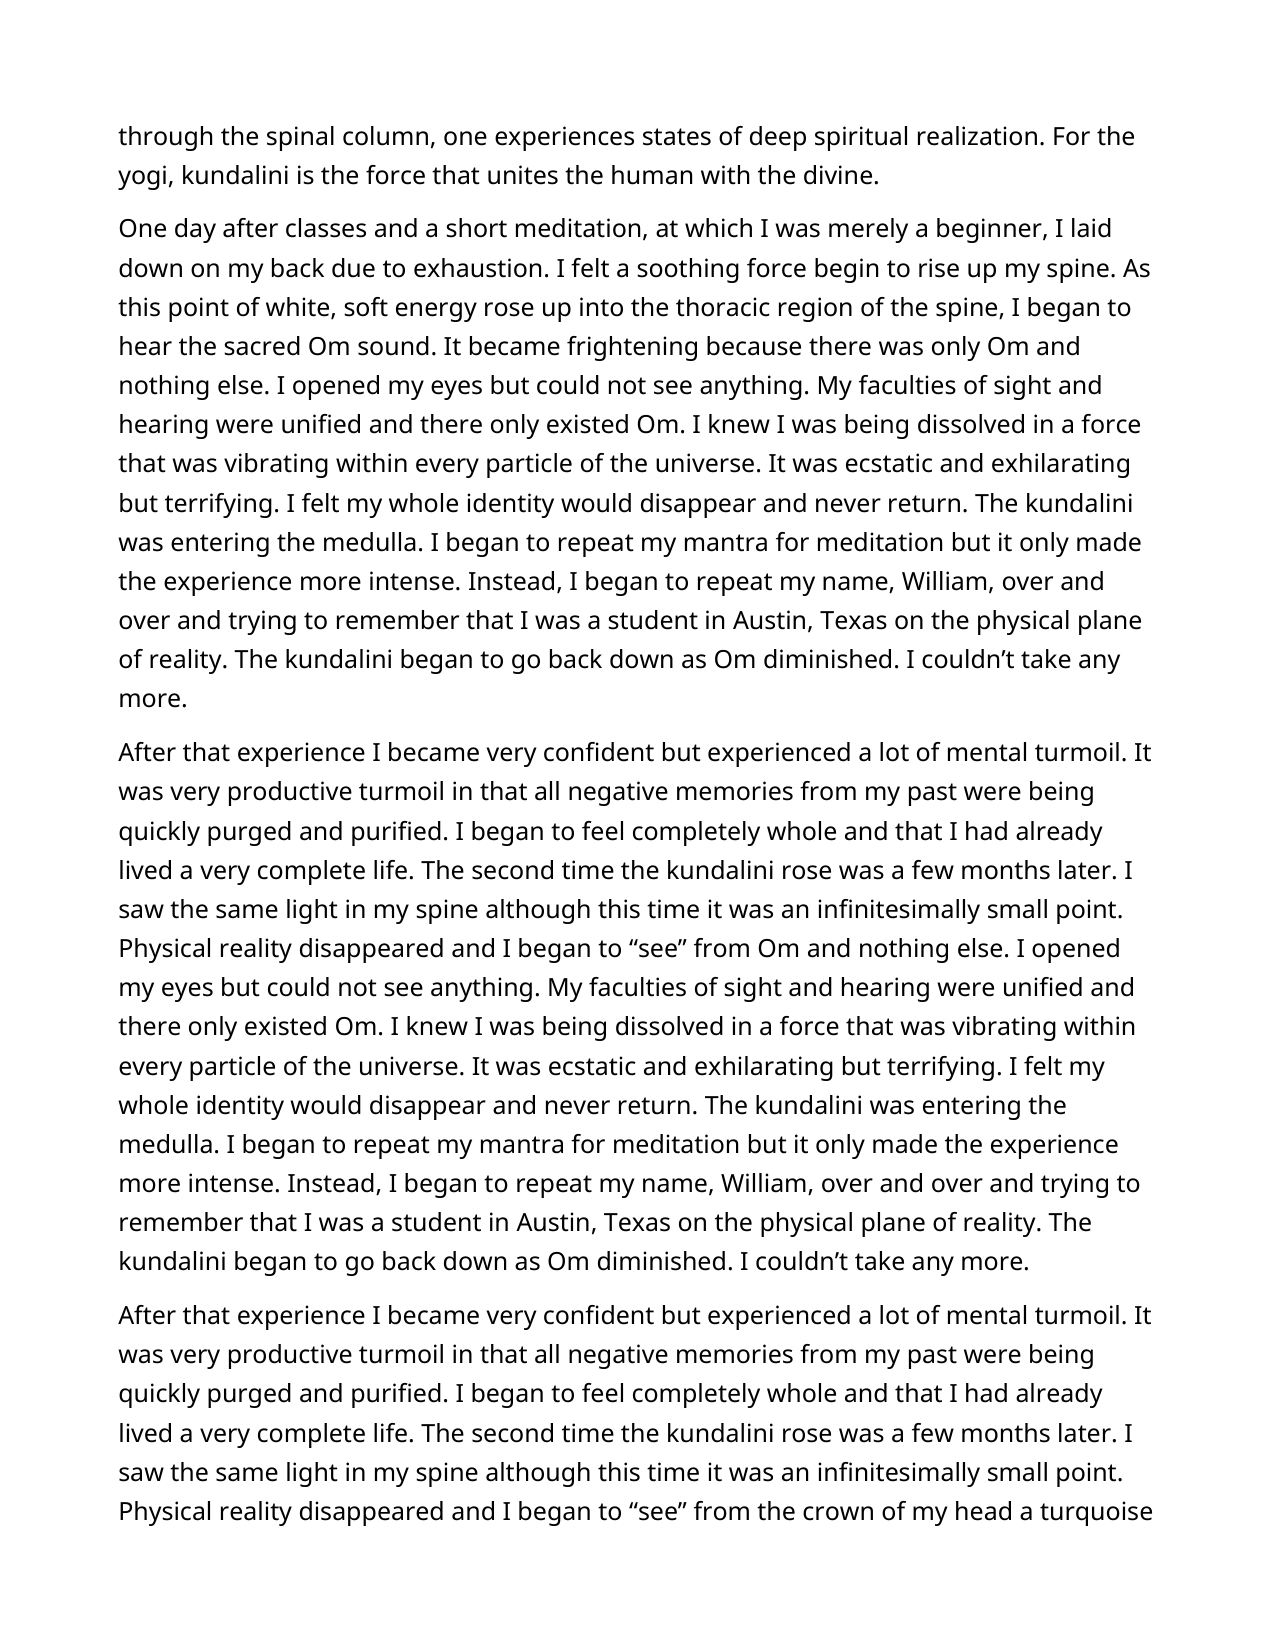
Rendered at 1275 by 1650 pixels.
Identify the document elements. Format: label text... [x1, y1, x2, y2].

text After that experience I became very confident but experienced a lot of mental turmoil. It was very productive turmoil in that all negative memories from my past were being quickly purged and purified. I began to feel completely whole and that I had already lived a very complete life. The second time the kundalini rose was a few months later. I saw the same light in my spine although this time it was an infinitesimally small point. Physical reality disappeared and I began to “see” from Om and nothing else. I opened my eyes but could not see anything. My faculties of sight and hearing were unified and there only existed Om. I knew I was being dissolved in a force that was vibrating within every particle of the universe. It was ecstatic and exhilarating but terrifying. I felt my whole identity would disappear and never return. The kundalini was entering the medulla. I began to repeat my mantra for meditation but it only made the experience more intense. Instead, I began to repeat my name, William, over and over and trying to remember that I was a student in Austin, Texas on the physical plane of reality. The kundalini began to go back down as Om diminished. I couldn’t take any more. [118, 735, 1157, 1278]
text After that experience I became very confident but experienced a lot of mental turmoil. It was very productive turmoil in that all negative memories from my past were being quickly purged and purified. I began to feel completely whole and that I had already lived a very complete life. The second time the kundalini rose was a few months later. I saw the same light in my spine although this time it was an infinitesimally small point. Physical reality disappeared and I began to “see” from the crown of my head a turquoise [118, 1298, 1157, 1528]
text through the spinal column, one experiences states of deep spiritual realization. For the yogi, kundalini is the force that unites the human with the divine. [118, 118, 1157, 191]
text One day after classes and a short meditation, at which I was merely a beginner, I laid down on my back due to exhaustion. I felt a soothing force begin to rise up my spine. As this point of white, soft energy rose up into the thoracic region of the spine, I began to hear the sacred Om sound. It became frightening because there was only Om and nothing else. I opened my eyes but could not see anything. My faculties of sight and hearing were unified and there only existed Om. I knew I was being dissolved in a force that was vibrating within every particle of the universe. It was ecstatic and exhilarating but terrifying. I felt my whole identity would disappear and never return. The kundalini was entering the medulla. I began to repeat my mantra for meditation but it only made the experience more intense. Instead, I began to repeat my name, William, over and over and trying to remember that I was a student in Austin, Texas on the physical plane of reality. The kundalini began to go back down as Om diminished. I couldn’t take any more. [118, 211, 1157, 715]
